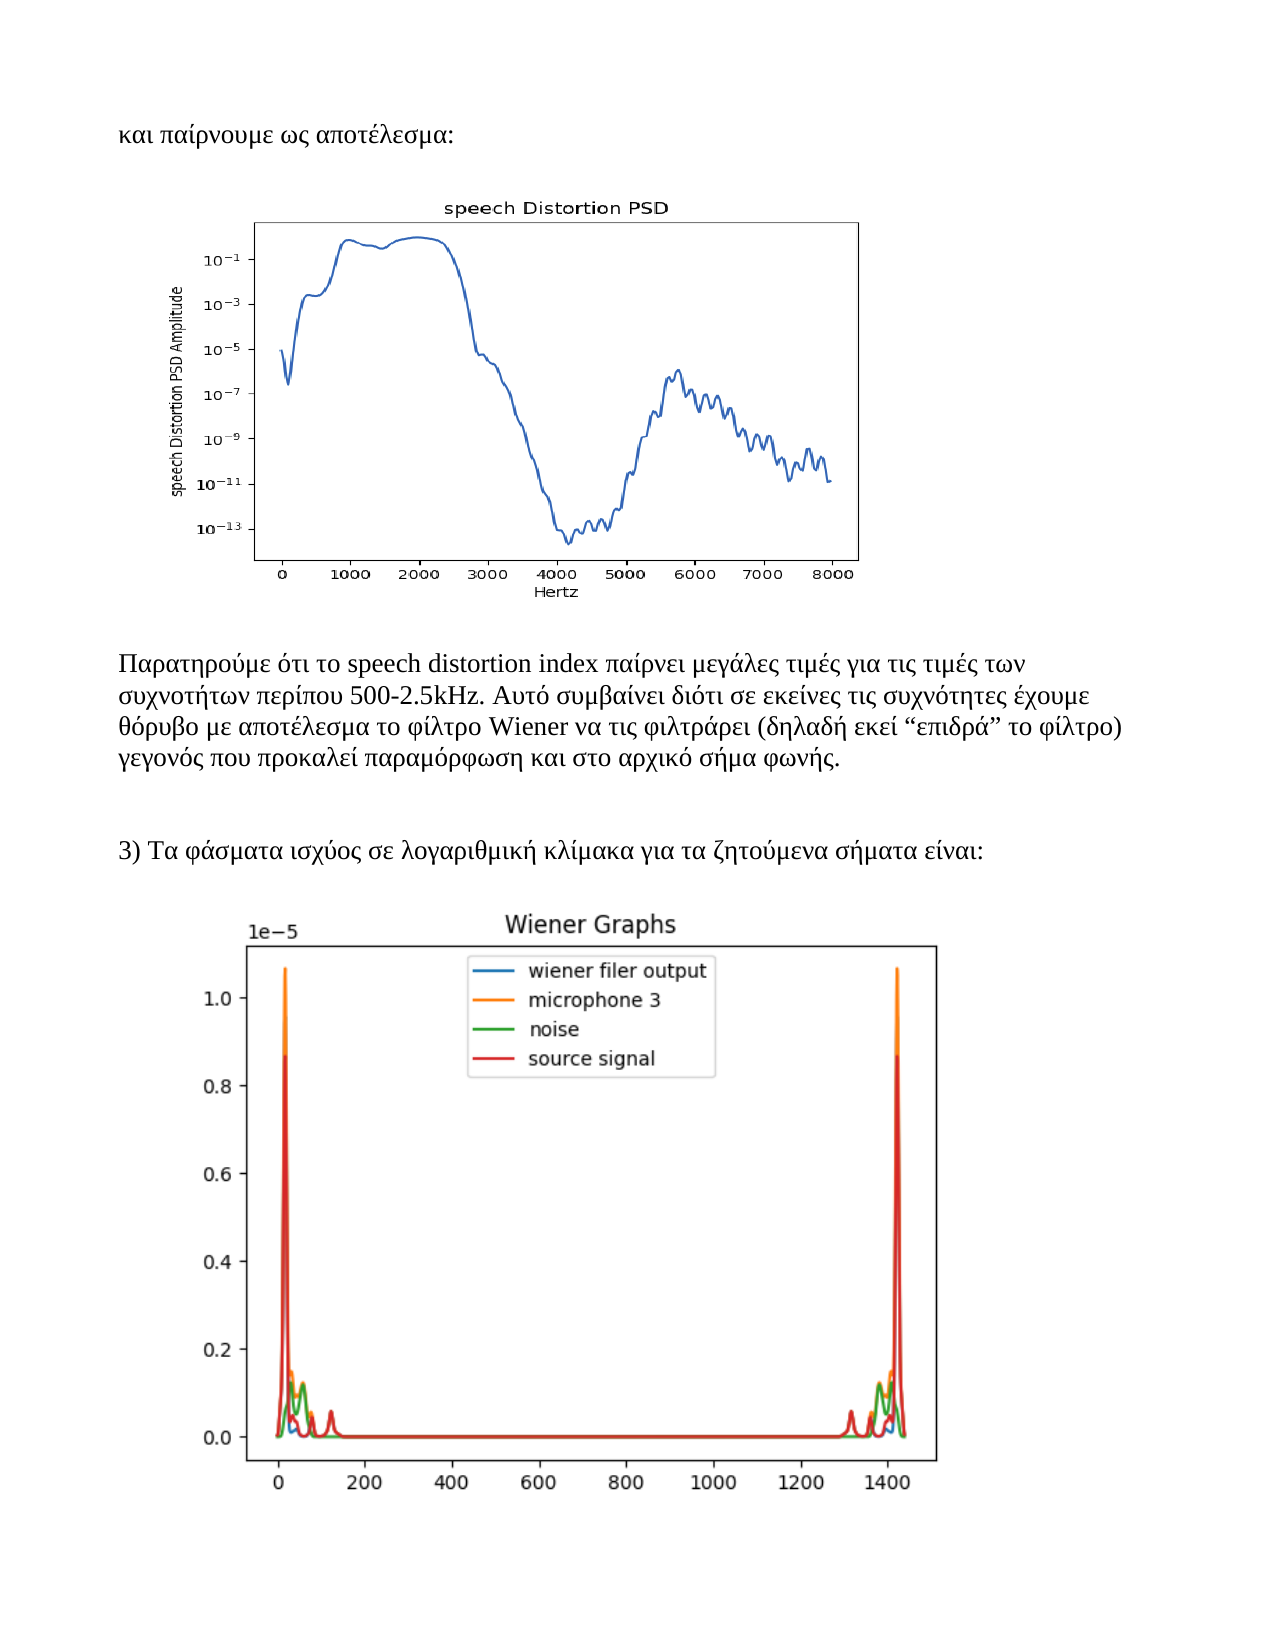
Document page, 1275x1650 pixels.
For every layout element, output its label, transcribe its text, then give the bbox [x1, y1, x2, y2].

text και παίρνουμε ως αποτέλεσμα: [118, 118, 1157, 149]
picture [157, 169, 936, 608]
text 3) Τα φάσματα ισχύος σε λογαριθμική κλίμακα για τα ζητούμενα σήματα είναι: [118, 834, 1157, 866]
picture [135, 866, 1025, 1534]
text Παρατηρούμε ότι το speech distortion index παίρνει μεγάλες τιμές για τις τιμές των συχνοτήτων περίπου 500-2.5kHz. Αυτό συμβαίνει διότι σε εκείνες τις συχνότητες έχουμε θόρυβο με αποτέλεσμα το φίλτρο Wiener να τις φιλτράρει (δηλαδή εκεί “επιδρά” το φίλτρο) γεγονός που προκαλεί παραμόρφωση και στο αρχικό σήμα φωνής. [118, 648, 1157, 772]
